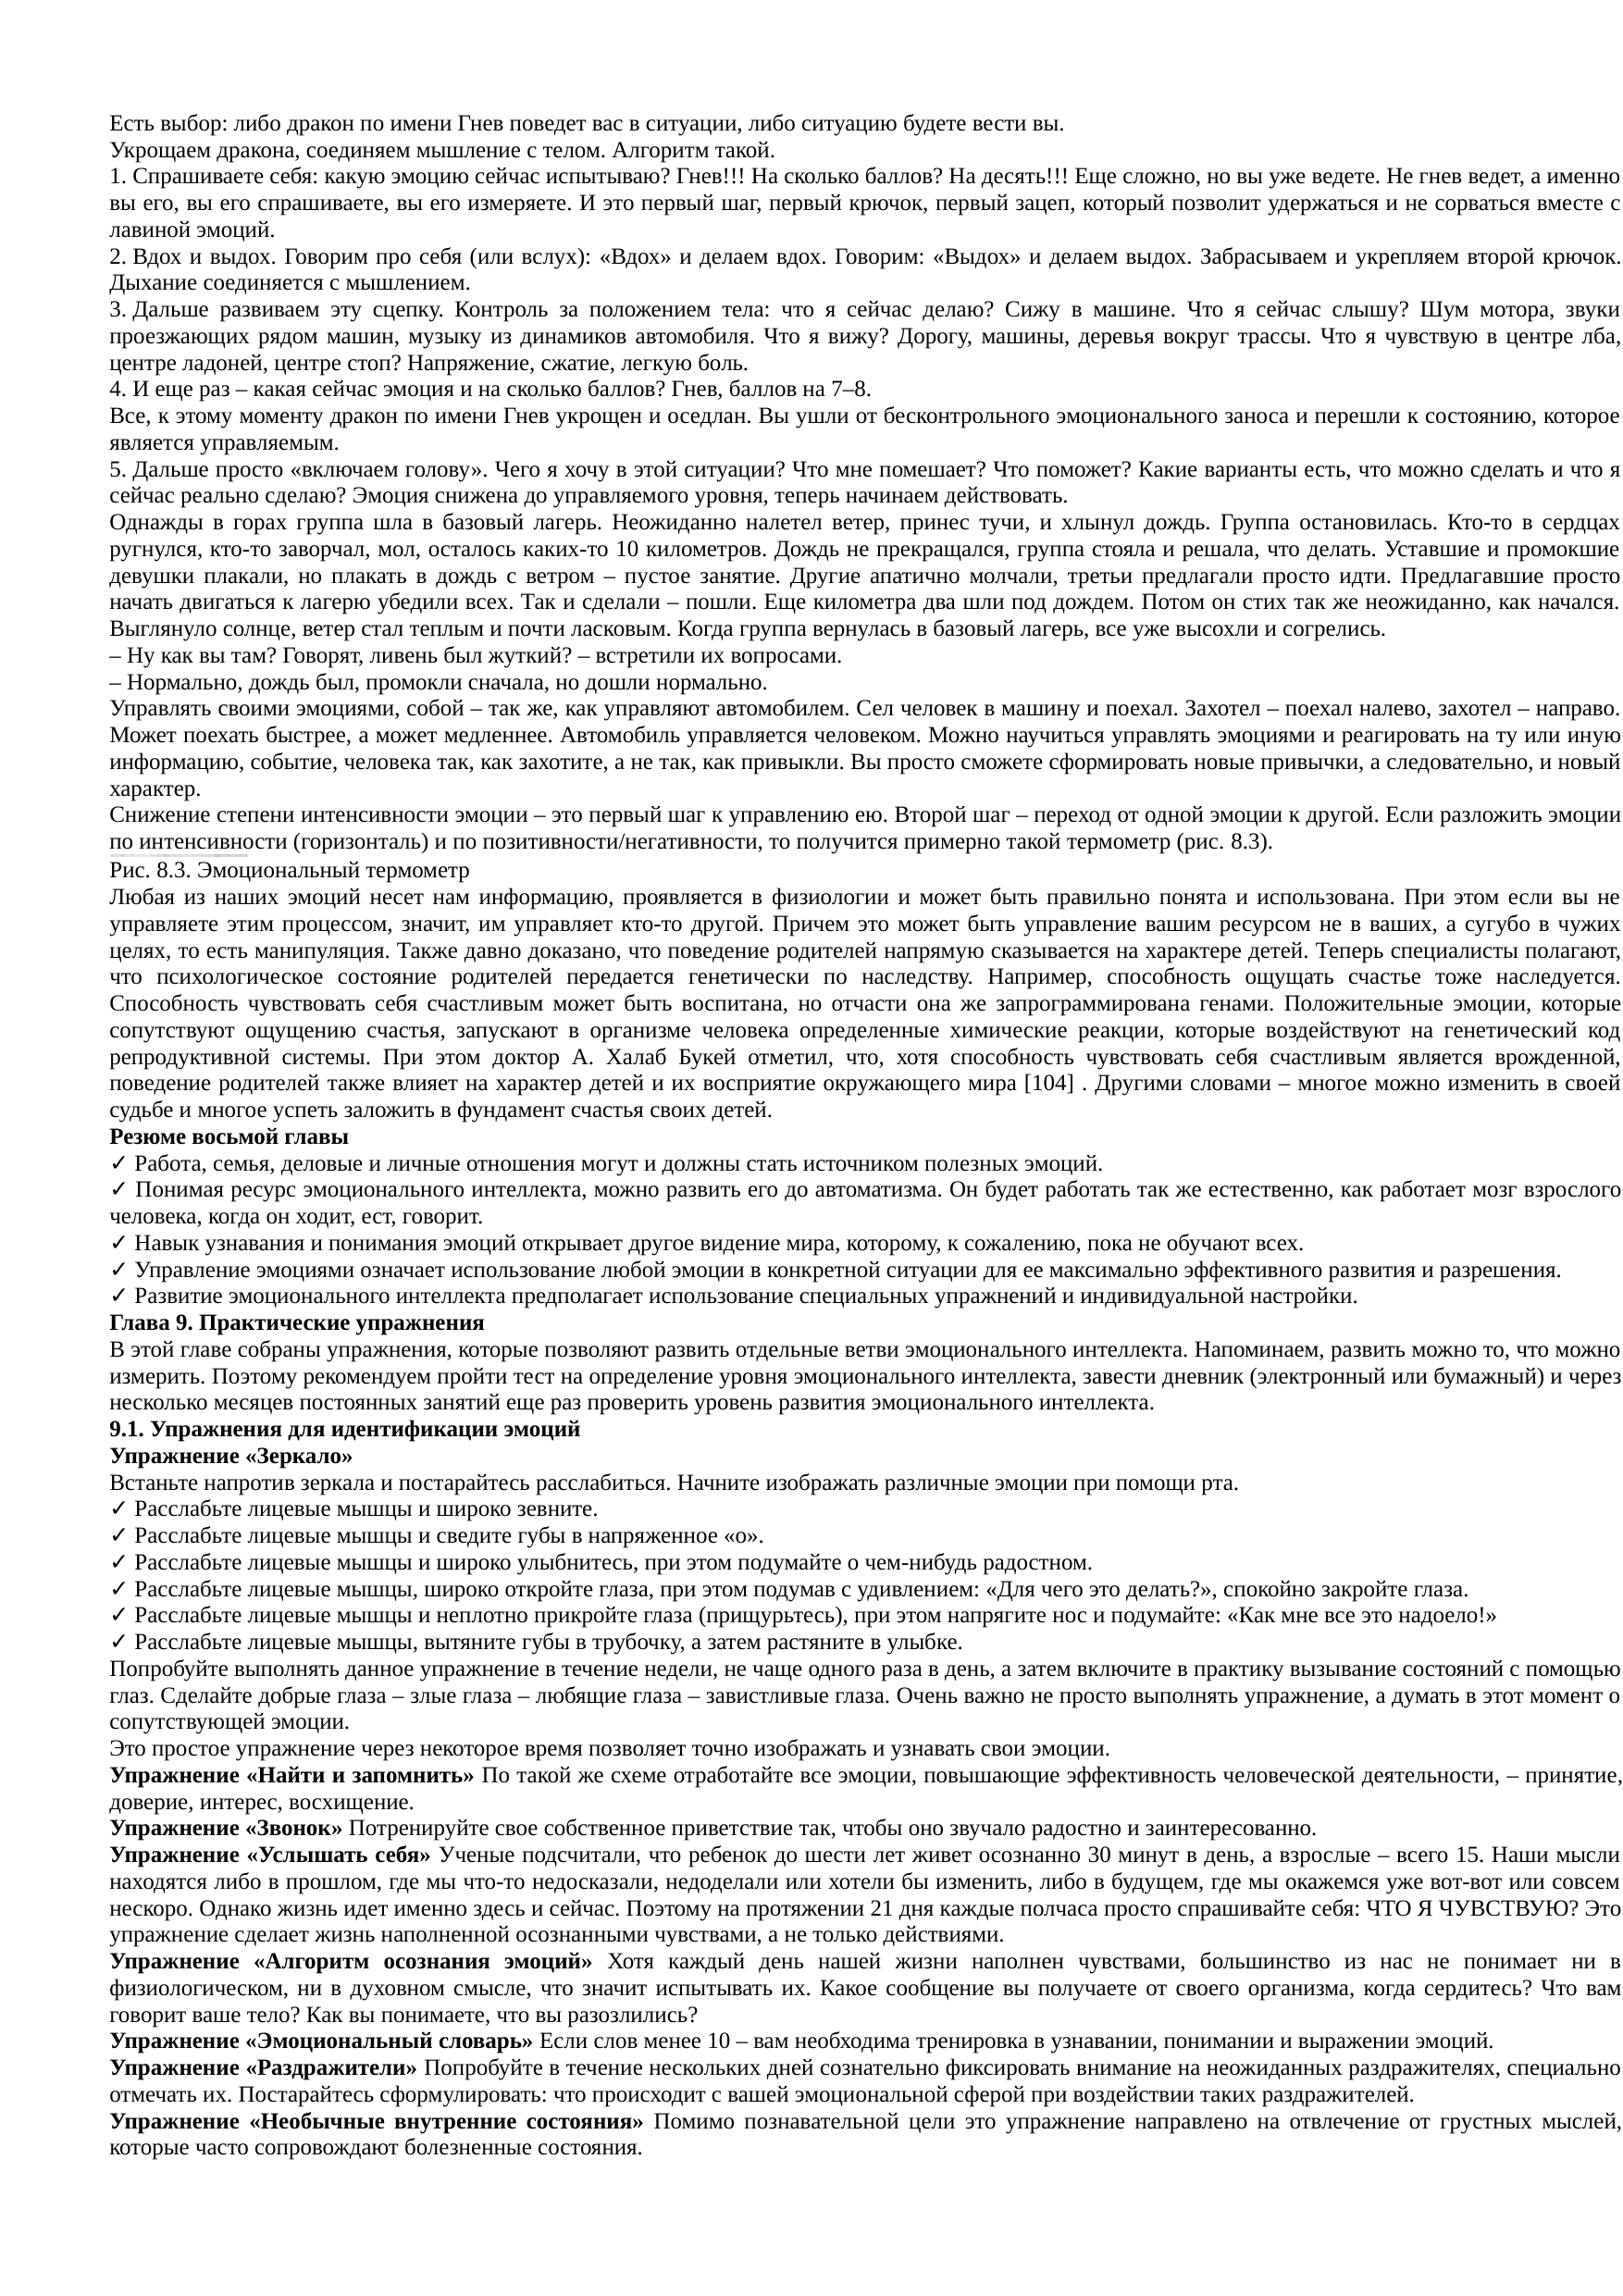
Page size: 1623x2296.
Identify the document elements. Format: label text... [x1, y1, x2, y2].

text Упражнение «Зеркало» [109, 1442, 1623, 1469]
text Упражнение «Эмоциональный словарь» Если слов менее 10 – вам необходима тренировка в узнавании, понимании и выражении эмоций. [109, 2028, 1623, 2054]
text Встаньте напротив зеркала и постарайтесь расслабиться. Начните изображать различные эмоции при помощи рта. [109, 1469, 1623, 1496]
subtitle 9.1. Упражнения для идентификации эмоций [109, 1415, 1623, 1442]
text ✓ Понимая ресурс эмоционального интеллекта, можно развить его до автоматизма. Он будет работать так же естественно, как работает мозг взрослого человека, когда он ходит, ест, говорит. [109, 1176, 1623, 1229]
text Упражнение «Алгоритм осознания эмоций» Хотя каждый день нашей жизни наполнен чувствами, большинство из нас не понимает ни в физиологическом, ни в духовном смысле, что значит испытывать их. Какое сообщение вы получаете от своего организма, когда сердитесь? Что вам говорит ваше тело? Как вы понимаете, что вы разозлились? [109, 1947, 1623, 2028]
text ✓ Навык узнавания и понимания эмоций открывает другое видение мира, которому, к сожалению, пока не обучают всех. [109, 1229, 1623, 1256]
text ✓ Расслабьте лицевые мышцы и сведите губы в напряженное «о». [109, 1521, 1623, 1548]
text Укрощаем дракона, соединяем мышление с телом. Алгоритм такой. [109, 136, 1623, 163]
text Попробуйте выполнять данное упражнение в течение недели, не чаще одного раза в день, а затем включите в практику вызывание состояний с помощью глаз. Сделайте добрые глаза – злые глаза – любящие глаза – завистливые глаза. Очень важно не просто выполнять упражнение, а думать в этот момент о сопутствующей эмоции. [109, 1655, 1623, 1734]
text ✓ Управление эмоциями означает использование любой эмоции в конкретной ситуации для ее максимально эффективного развития и разрешения. [109, 1256, 1623, 1283]
text 4. И еще раз – какая сейчас эмоция и на сколько баллов? Гнев, баллов на 7–8. [109, 376, 1623, 402]
text ✓ Расслабьте лицевые мышцы, вытяните губы в трубочку, а затем растяните в улыбке. [109, 1628, 1623, 1655]
text ✓ Расслабьте лицевые мышцы, широко откройте глаза, при этом подумав с удивлением: «Для чего это делать?», спокойно закройте глаза. [109, 1575, 1623, 1602]
subtitle Глава 9. Практические упражнения [109, 1309, 1623, 1335]
text Однажды в горах группа шла в базовый лагерь. Неожиданно налетел ветер, принес тучи, и хлынул дождь. Группа остановилась. Кто-то в сердцах ругнулся, кто-то заворчал, мол, осталось каких-то 10 километров. Дождь не прекращался, группа стояла и решала, что делать. Уставшие и промокшие девушки плакали, но плакать в дождь с ветром – пустое занятие. Другие апатично молчали, третьи предлагали просто идти. Предлагавшие просто начать двигаться к лагерю убедили всех. Так и сделали – пошли. Еще километра два шли под дождем. Потом он стих так же неожиданно, как начался. Выглянуло солнце, ветер стал теплым и почти ласковым. Когда группа вернулась в базовый лагерь, все уже высохли и согрелись. [109, 508, 1623, 641]
text В этой главе собраны упражнения, которые позволяют развить отдельные ветви эмоционального интеллекта. Напоминаем, развить можно то, что можно измерить. Поэтому рекомендуем пройти тест на определение уровня эмоционального интеллекта, завести дневник (электронный или бумажный) и через несколько месяцев постоянных занятий еще раз проверить уровень развития эмоционального интеллекта. [109, 1335, 1623, 1415]
text 2. Вдох и выдох. Говорим про себя (или вслух): «Вдох» и делаем вдох. Говорим: «Выдох» и делаем выдох. Забрасываем и укрепляем второй крючок. Дыхание соединяется с мышлением. [109, 242, 1623, 295]
text Упражнение «Звонок» Потренируйте свое собственное приветствие так, чтобы оно звучало радостно и заинтересованно. [109, 1815, 1623, 1841]
text Есть выбор: либо дракон по имени Гнев поведет вас в ситуации, либо ситуацию будете вести вы. [109, 109, 1623, 136]
text 5. Дальше просто «включаем голову». Чего я хочу в этой ситуации? Что мне помешает? Что поможет? Какие варианты есть, что можно сделать и что я сейчас реально сделаю? Эмоция снижена до управляемого уровня, теперь начинаем действовать. [109, 455, 1623, 508]
text ✓ Работа, семья, деловые и личные отношения могут и должны стать источником полезных эмоций. [109, 1149, 1623, 1176]
text Рис. 8.3. Эмоциональный термометр [109, 857, 1623, 883]
text Упражнение «Необычные внутренние состояния» Помимо познавательной цели это упражнение направлено на отвлечение от грустных мыслей, которые часто сопровождают болезненные состояния. [109, 2107, 1623, 2160]
text ✓ Расслабьте лицевые мышцы и широко улыбнитесь, при этом подумайте о чем-нибудь радостном. [109, 1548, 1623, 1575]
text Снижение степени интенсивности эмоции – это первый шаг к управлению ею. Второй шаг – переход от одной эмоции к другой. Если разложить эмоции по интенсивности (горизонталь) и по позитивности/негативности, то получится примерно такой термометр (рис. 8.3). [109, 801, 1623, 854]
text Упражнение «Услышать себя» Ученые подсчитали, что ребенок до шести лет живет осознанно 30 минут в день, а взрослые – всего 15. Наши мысли находятся либо в прошлом, где мы что-то недосказали, недоделали или хотели бы изменить, либо в будущем, где мы окажемся уже вот-вот или совсем нескоро. Однако жизнь идет именно здесь и сейчас. Поэтому на протяжении 21 дня каждые полчаса просто спрашивайте себя: ЧТО Я ЧУВСТВУЮ? Это упражнение сделает жизнь наполненной осознанными чувствами, а не только действиями. [109, 1841, 1623, 1947]
text Упражнение «Раздражители» Попробуйте в течение нескольких дней сознательно фиксировать внимание на неожиданных раздражителях, специально отмечать их. Постарайтесь сформулировать: что происходит с вашей эмоциональной сферой при воздействии таких раздражителей. [109, 2054, 1623, 2107]
text ✓ Развитие эмоционального интеллекта предполагает использование специальных упражнений и индивидуальной настройки. [109, 1283, 1623, 1309]
text Упражнение «Найти и запомнить» По такой же схеме отработайте все эмоции, повышающие эффективность человеческой деятельности, – принятие, доверие, интерес, восхищение. [109, 1761, 1623, 1815]
text ✓ Расслабьте лицевые мышцы и неплотно прикройте глаза (прищурьтесь), при этом напрягите нос и подумайте: «Как мне все это надоело!» [109, 1602, 1623, 1628]
text 3. Дальше развиваем эту сцепку. Контроль за положением тела: что я сейчас делаю? Сижу в машине. Что я сейчас слышу? Шум мотора, звуки проезжающих рядом машин, музыку из динамиков автомобиля. Что я вижу? Дорогу, машины, деревья вокруг трассы. Что я чувствую в центре лба, центре ладоней, центре стоп? Напряжение, сжатие, легкую боль. [109, 295, 1623, 376]
text 1. Спрашиваете себя: какую эмоцию сейчас испытываю? Гнев!!! На сколько баллов? На десять!!! Еще сложно, но вы уже ведете. Не гнев ведет, а именно вы его, вы его спрашиваете, вы его измеряете. И это первый шаг, первый крючок, первый зацеп, который позволит удержаться и не сорваться вместе с лавиной эмоций. [109, 163, 1623, 242]
text ✓ Расслабьте лицевые мышцы и широко зевните. [109, 1496, 1623, 1521]
text Это простое упражнение через некоторое время позволяет точно изображать и узнавать свои эмоции. [109, 1734, 1623, 1761]
text – Ну как вы там? Говорят, ливень был жуткий? – встретили их вопросами. [109, 641, 1623, 668]
text Управлять своими эмоциями, собой – так же, как управляют автомобилем. Сел человек в машину и поехал. Захотел – поехал налево, захотел – направо. Может поехать быстрее, а может медленнее. Автомобиль управляется человеком. Можно научиться управлять эмоциями и реагировать на ту или иную информацию, событие, человека так, как захотите, а не так, как привыкли. Вы просто сможете сформировать новые привычки, а следовательно, и новый характер. [109, 695, 1623, 801]
subtitle Резюме восьмой главы [109, 1123, 1623, 1149]
text Все, к этому моменту дракон по имени Гнев укрощен и оседлан. Вы ушли от бесконтрольного эмоционального заноса и перешли к состоянию, которое является управляемым. [109, 402, 1623, 455]
text Любая из наших эмоций несет нам информацию, проявляется в физиологии и может быть правильно понята и использована. При этом если вы не управляете этим процессом, значит, им управляет кто-то другой. Причем это может быть управление вашим ресурсом не в ваших, а сугубо в чужих целях, то есть манипуляция. Также давно доказано, что поведение родителей напрямую сказывается на характере детей. Теперь специалисты полагают, что психологическое состояние родителей передается генетически по наследству. Например, способность ощущать счастье тоже наследуется. Способность чувствовать себя счастливым может быть воспитана, но отчасти она же запрограммирована генами. Положительные эмоции, которые сопутствуют ощущению счастья, запускают в организме человека определенные химические реакции, которые воздействуют на генетический код репродуктивной системы. При этом доктор А. Халаб Букей отметил, что, хотя способность чувствовать себя счастливым является врожденной, поведение родителей также влияет на характер детей и их восприятие окружающего мира [104] . Другими словами – многое можно изменить в своей судьбе и многое успеть заложить в фундамент счастья своих детей. [109, 883, 1623, 1123]
text – Нормально, дождь был, промокли сначала, но дошли нормально. [109, 668, 1623, 695]
